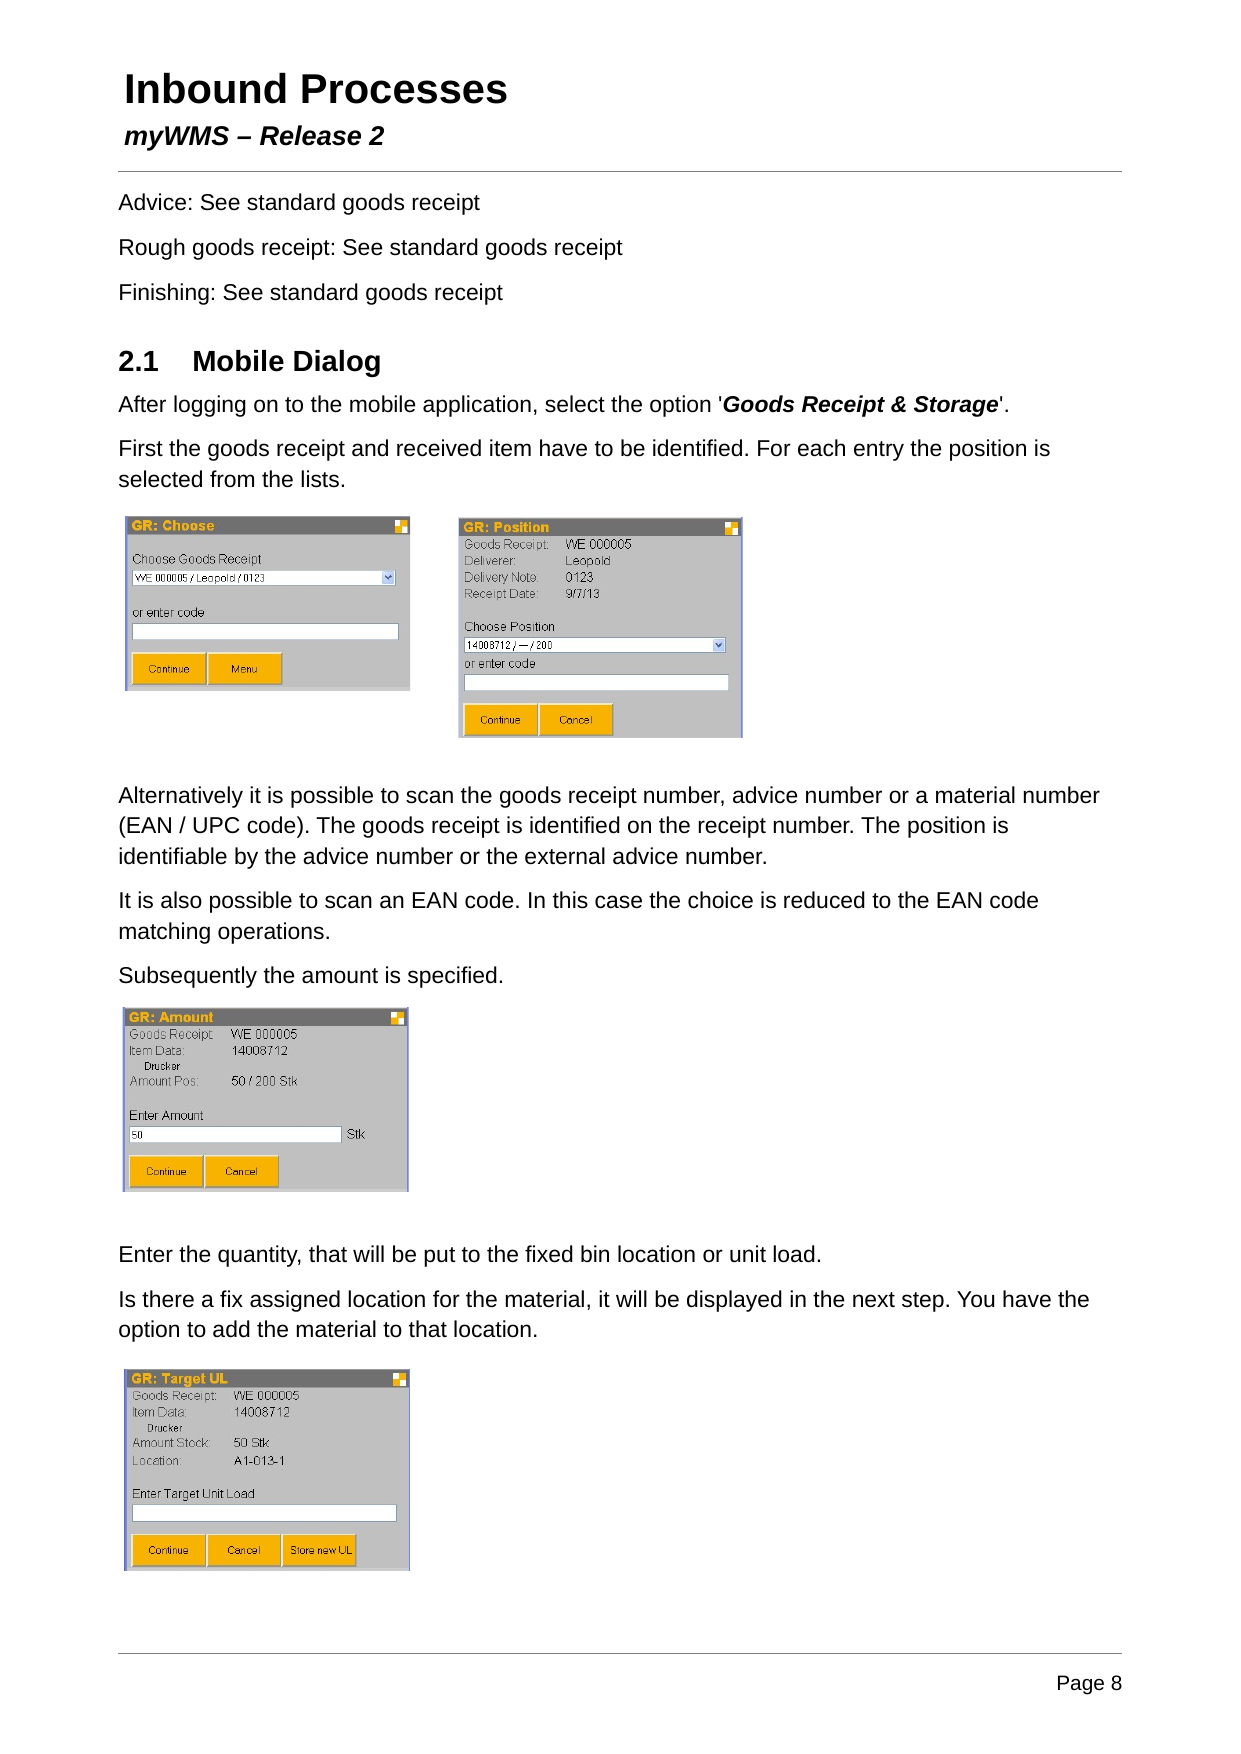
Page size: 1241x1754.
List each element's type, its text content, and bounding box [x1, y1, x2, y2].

text First the goods receipt and received item have to be identified. For each entry the position is selected from the lists. [118, 435, 1122, 492]
picture [123, 1369, 410, 1571]
text After logging on to the mobile application, select the option 'Goods Receipt & Storage'. [118, 391, 1122, 417]
text Subsequently the amount is specified. [118, 962, 1122, 989]
text Rough goods receipt: See standard goods receipt [118, 234, 1122, 260]
text Finishing: See standard goods receipt [118, 279, 1122, 305]
picture [458, 517, 743, 738]
text Advice: See standard goods receipt [118, 189, 1122, 216]
picture [125, 516, 411, 691]
subtitle Mobile Dialog [118, 344, 1122, 378]
picture [122, 1007, 409, 1192]
text Enter the quantity, that will be put to the fixed bin location or unit load. [118, 1241, 1122, 1267]
text It is also possible to scan an EAN code. In this case the choice is reduced to the EAN code matching operations. [118, 887, 1122, 944]
text Is there a fix assigned location for the material, it will be displayed in the next step. You have the option to add the material to that location. [118, 1286, 1122, 1342]
text Alternatively it is possible to scan the goods receipt number, advice number or a material number (EAN / UPC code). The goods receipt is identified on the receipt number. The position is identifiable by the advice number or the external advice number. [118, 782, 1122, 869]
